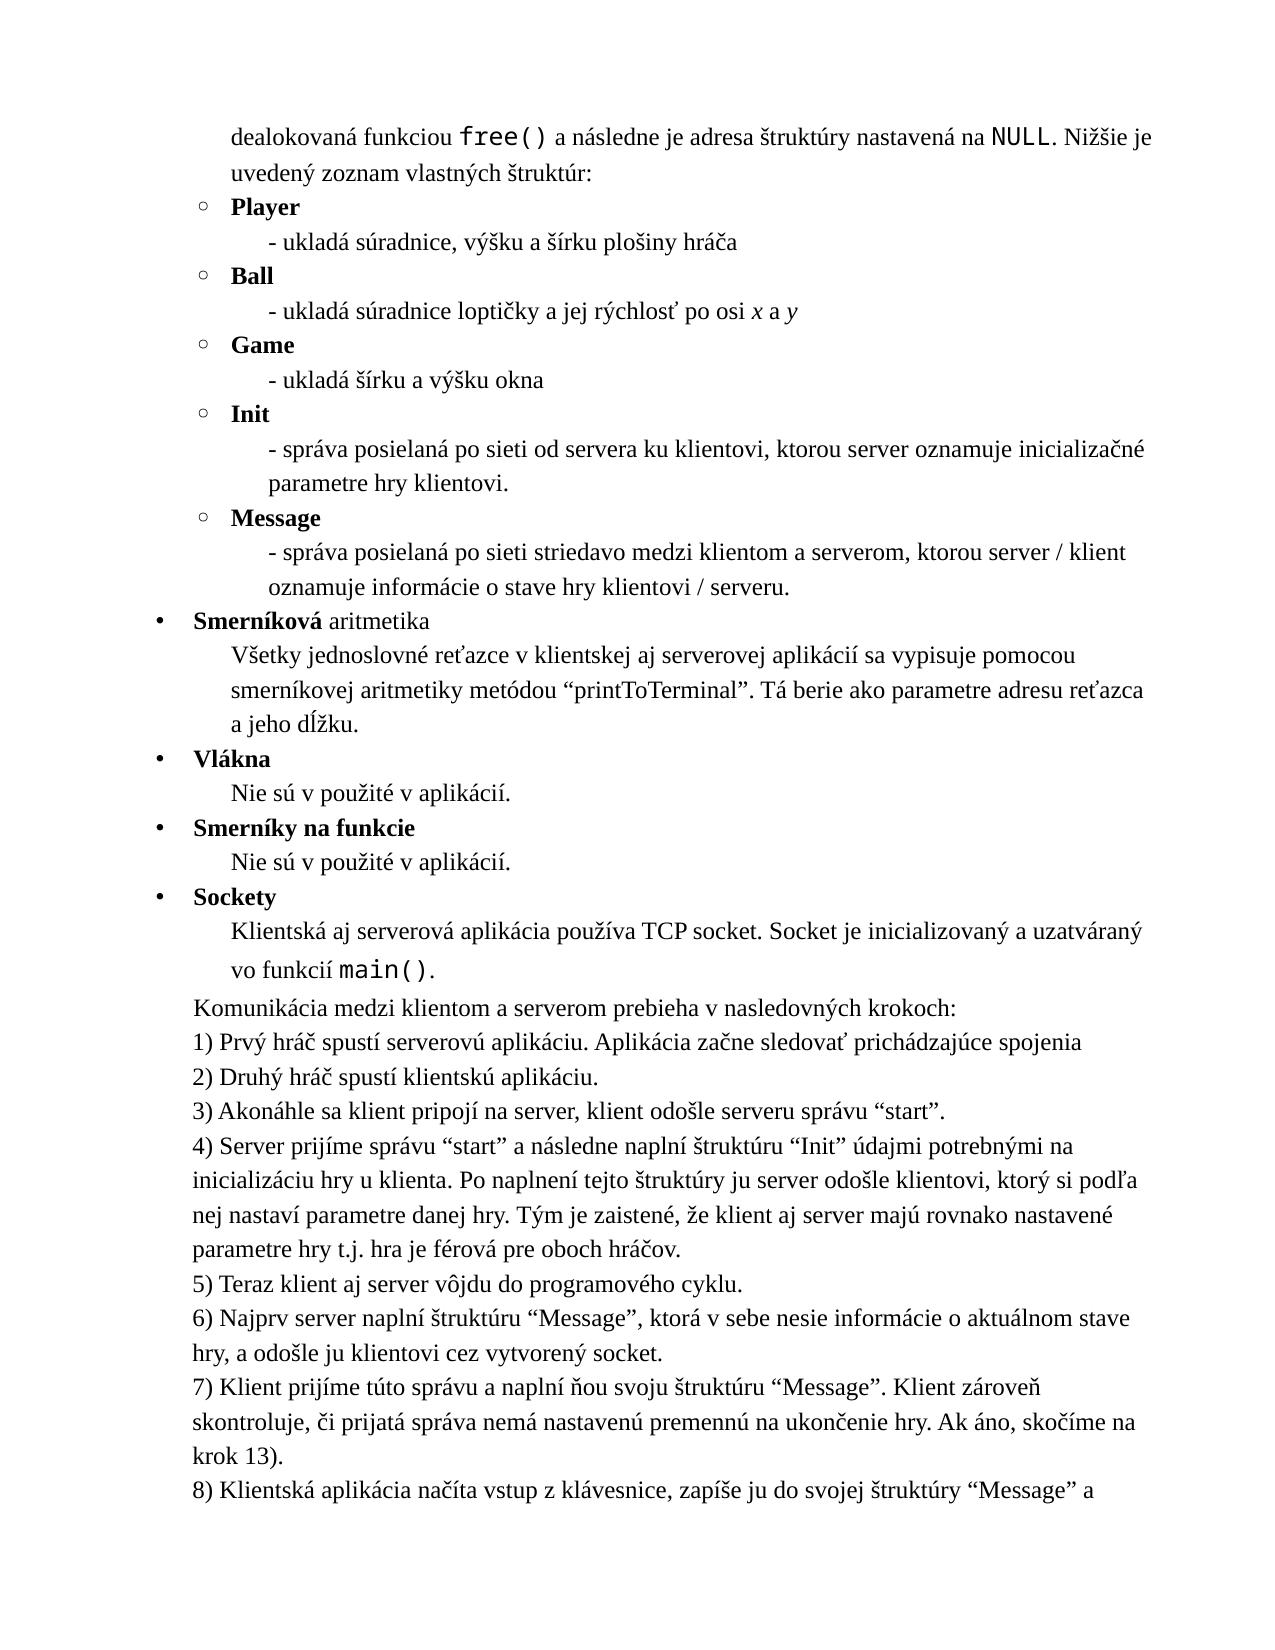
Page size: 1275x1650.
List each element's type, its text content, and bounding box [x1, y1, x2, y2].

list Message [193, 503, 1157, 531]
text 5) Teraz klient aj server vôjdu do programového cyklu. [192, 1269, 1157, 1297]
list Ball [193, 261, 1157, 290]
list Všetky jednoslovné reťazce v klientskej aj serverovej aplikácií sa vypisuje pomocou smerníkovej aritmetiky metódou “printToTerminal”. Tá berie ako parametre adresu reťazca a jeho dĺžku. [193, 641, 1157, 738]
list - ukladá súradnice loptičky a jej rýchlosť po osi x a y [231, 296, 1157, 324]
text 3) Akonáhle sa klient pripojí na server, klient odošle serveru správu “start”. [192, 1096, 1157, 1125]
text 4) Server prijíme správu “start” a následne naplní štruktúru “Init” údajmi potrebnými na inicializáciu hry u klienta. Po naplnení tejto štruktúry ju server odošle klientovi, ktorý si podľa nej nastaví parametre danej hry. Tým je zaistené, že klient aj server majú rovnako nastavené parametre hry t.j. hra je férová pre oboch hráčov. [192, 1131, 1157, 1263]
list Nie sú v použité v aplikácií. [193, 847, 1157, 876]
text 8) Klientská aplikácia načíta vstup z klávesnice, zapíše ju do svojej štruktúry “Message” a [192, 1476, 1157, 1504]
text 6) Najprv server naplní štruktúru “Message”, ktorá v sebe nesie informácie o aktuálnom stave hry, a odošle ju klientovi cez vytvorený socket. [192, 1303, 1157, 1366]
text 1) Prvý hráč spustí serverovú aplikáciu. Aplikácia začne sledovať prichádzajúce spojenia [118, 1027, 1157, 1056]
list Nie sú v použité v aplikácií. [193, 778, 1157, 807]
list Smerníková aritmetika [156, 606, 1157, 635]
text 2) Druhý hráč spustí klientskú aplikáciu. [192, 1062, 1157, 1091]
list Init [193, 399, 1157, 428]
list Komunikácia medzi klientom a serverom prebieha v nasledovných krokoch: [156, 993, 1157, 1022]
list Vlákna [156, 744, 1157, 773]
list Klientská aj serverová aplikácia používa TCP socket. Socket je inicializovaný a uzatváraný vo funkcií main(). [193, 916, 1157, 986]
list Game [193, 330, 1157, 359]
list - ukladá šírku a výšku okna [231, 365, 1157, 393]
list Smerníky na funkcie [156, 813, 1157, 842]
list - správa posielaná po sieti od servera ku klientovi, ktorou server oznamuje inicializačné parametre hry klientovi. [231, 434, 1157, 497]
list Sockety [156, 882, 1157, 911]
text 7) Klient prijíme túto správu a naplní ňou svoju štruktúru “Message”. Klient zároveň skontroluje, či prijatá správa nemá nastavenú premennú na ukončenie hry. Ak áno, skočíme na krok 13). [192, 1372, 1157, 1470]
list - ukladá súradnice, výšku a šírku plošiny hráča [231, 227, 1157, 256]
list - správa posielaná po sieti striedavo medzi klientom a serverom, ktorou server / klient oznamuje informácie o stave hry klientovi / serveru. [231, 537, 1157, 600]
list dealokovaná funkciou free() a následne je adresa štruktúry nastavená na NULL. Nižšie je uvedený zoznam vlastných štruktúr: [193, 118, 1157, 187]
list Player [193, 192, 1157, 221]
